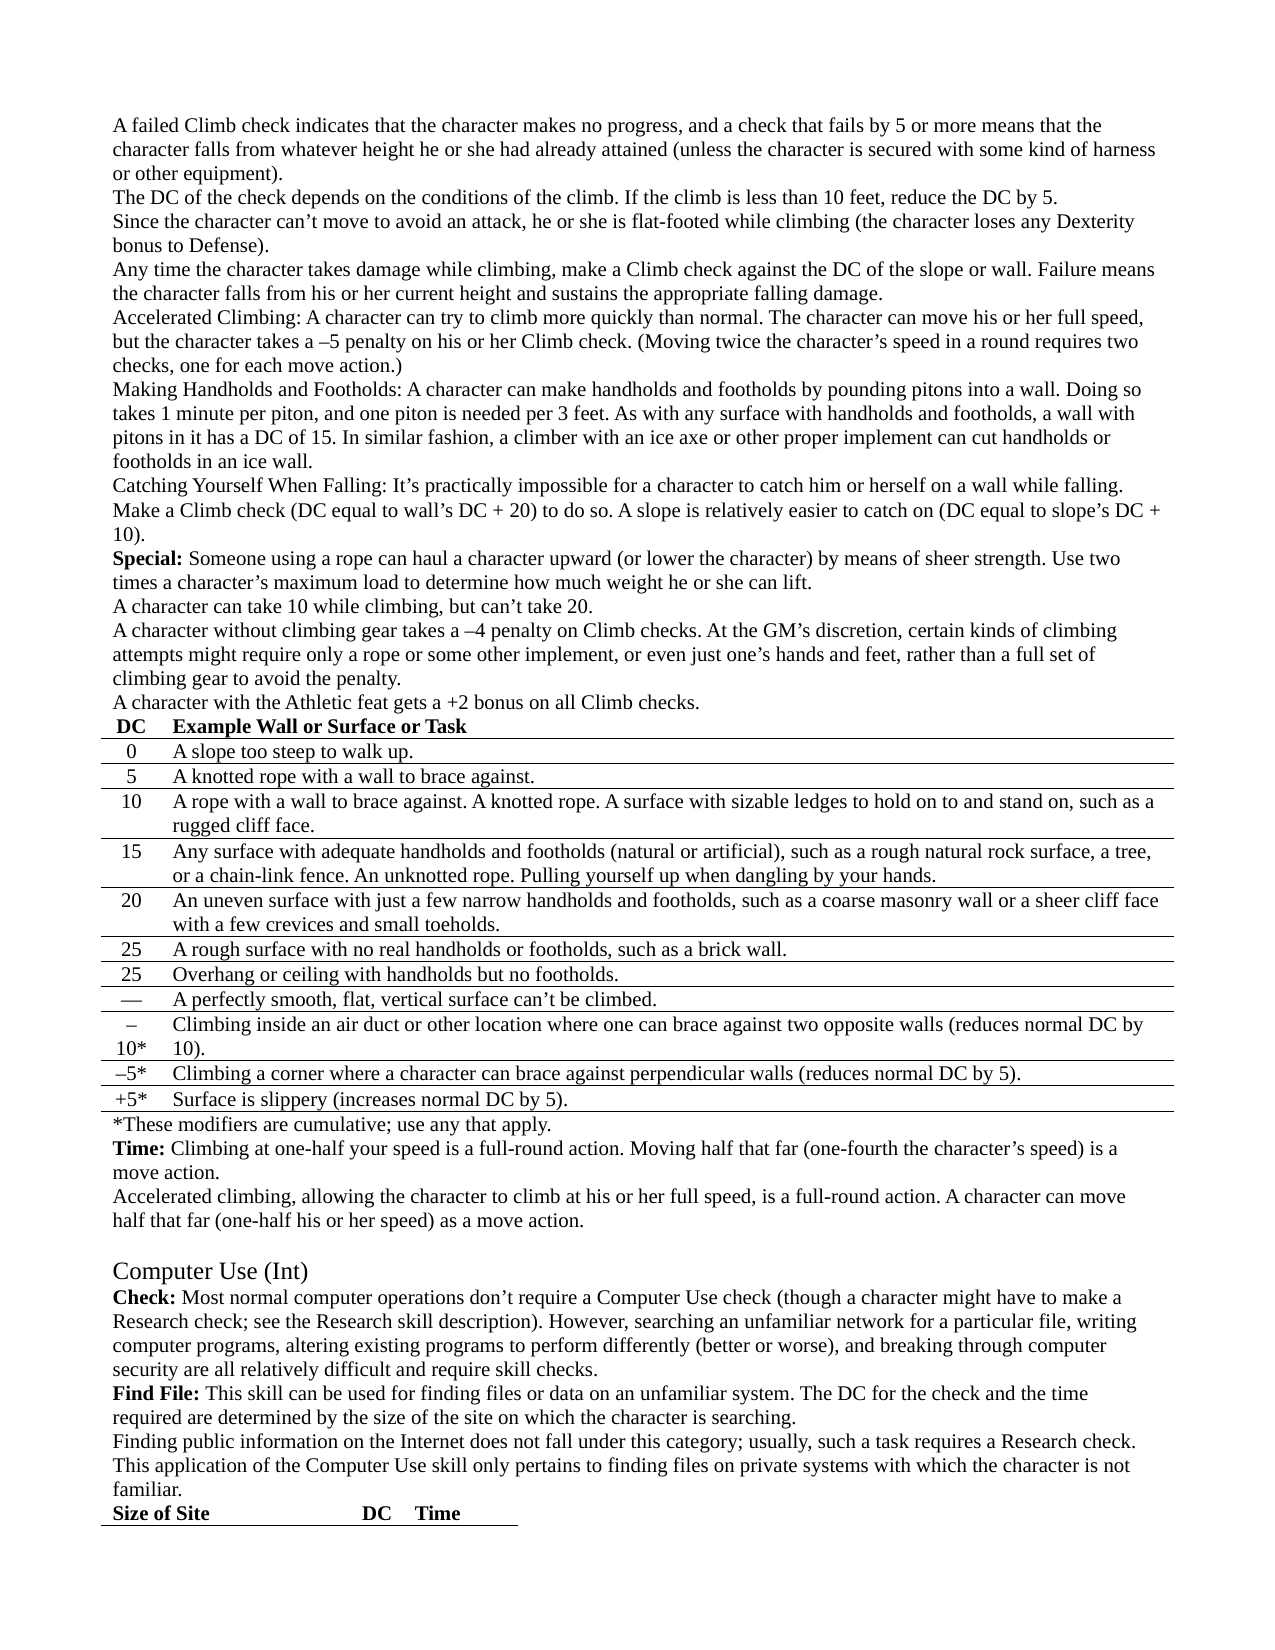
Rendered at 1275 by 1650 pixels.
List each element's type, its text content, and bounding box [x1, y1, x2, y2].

table_cell 15 [101, 839, 161, 887]
text Check: Most normal computer operations don’t require a Computer Use check (though a character might have to make a Research check; see the Research skill description). However, searching an unfamiliar network for a particular file, writing computer programs, altering existing programs to perform differently (better or worse), and breaking through computer security are all relatively difficult and require skill checks. [112, 1285, 1162, 1381]
text Making Handholds and Footholds: A character can make handholds and footholds by pounding pitons into a wall. Doing so takes 1 minute per piton, and one piton is needed per 3 feet. As with any surface with handholds and footholds, a wall with pitons in it has a DC of 15. In similar fashion, a climber with an ice axe or other proper implement can cut handholds or footholds in an ice wall. [112, 377, 1162, 473]
text A character with the Athletic feat gets a +2 bonus on all Climb checks. [112, 690, 1162, 714]
table_cell –10* [101, 1012, 161, 1060]
table_cell 20 [101, 888, 161, 936]
table_header Size of Site [101, 1501, 351, 1525]
table_cell Climbing a corner where a character can brace against perpendicular walls (reduces normal DC by 5). [161, 1061, 1174, 1085]
table_cell 5 [101, 764, 161, 788]
table_header DC [351, 1501, 403, 1525]
table_cell Climbing inside an air duct or other location where one can brace against two opposite walls (reduces normal DC by 10). [161, 1012, 1174, 1060]
text Find File: This skill can be used for finding files or data on an unfamiliar system. The DC for the check and the time required are determined by the size of the site on which the character is searching. [112, 1381, 1162, 1429]
table_cell A rope with a wall to brace against. A knotted rope. A surface with sizable ledges to hold on to and stand on, such as a rugged cliff face. [161, 789, 1174, 837]
text Accelerated climbing, allowing the character to climb at his or her full speed, is a full-round action. A character can move half that far (one-half his or her speed) as a move action. [112, 1184, 1162, 1232]
table_cell 25 [101, 962, 161, 986]
table_cell 0 [101, 739, 161, 763]
table_cell Any surface with adequate handholds and footholds (natural or artificial), such as a rough natural rock surface, a tree, or a chain-link fence. An unknotted rope. Pulling yourself up when dangling by your hands. [161, 839, 1174, 887]
table_cell 10 [101, 789, 161, 837]
text A failed Climb check indicates that the character makes no progress, and a check that fails by 5 or more means that the character falls from whatever height he or she had already attained (unless the character is secured with some kind of harness or other equipment). [112, 112, 1162, 185]
table_cell Surface is slippery (increases normal DC by 5). [161, 1086, 1174, 1111]
table_cell A slope too steep to walk up. [161, 739, 1174, 763]
text Computer Use (Int) [112, 1256, 1162, 1285]
text Catching Yourself When Falling: It’s practically impossible for a character to catch him or herself on a wall while falling. Make a Climb check (DC equal to wall’s DC + 20) to do so. A slope is relatively easier to catch on (DC equal to slope’s DC + 10). [112, 473, 1162, 546]
text Finding public information on the Internet does not fall under this category; usually, such a task requires a Research check. This application of the Computer Use skill only pertains to finding files on private systems with which the character is not familiar. [112, 1429, 1162, 1501]
table_cell A perfectly smooth, flat, vertical surface can’t be climbed. [161, 987, 1174, 1011]
text Since the character can’t move to avoid an attack, he or she is flat-footed while climbing (the character loses any Dexterity bonus to Defense). [112, 209, 1162, 257]
text A character without climbing gear takes a –4 penalty on Climb checks. At the GM’s discretion, certain kinds of climbing attempts might require only a rope or some other implement, or even just one’s hands and feet, rather than a full set of climbing gear to avoid the penalty. [112, 618, 1162, 690]
table_header Time [403, 1501, 518, 1525]
table_cell –5* [101, 1061, 161, 1085]
table_cell 25 [101, 937, 161, 961]
table_header DC [101, 714, 161, 738]
table_cell An uneven surface with just a few narrow handholds and footholds, such as a coarse masonry wall or a sheer cliff face with a few crevices and small toeholds. [161, 888, 1174, 936]
text Time: Climbing at one-half your speed is a full-round action. Moving half that far (one-fourth the character’s speed) is a move action. [112, 1136, 1162, 1184]
text Special: Someone using a rope can haul a character upward (or lower the character) by means of sheer strength. Use two times a character’s maximum load to determine how much weight he or she can lift. [112, 546, 1162, 594]
table_cell Overhang or ceiling with handholds but no footholds. [161, 962, 1174, 986]
table_cell — [101, 987, 161, 1011]
text The DC of the check depends on the conditions of the climb. If the climb is less than 10 feet, reduce the DC by 5. [112, 185, 1162, 209]
table_cell A knotted rope with a wall to brace against. [161, 764, 1174, 788]
table_cell *These modifiers are cumulative; use any that apply. [101, 1112, 1174, 1136]
table_header Example Wall or Surface or Task [161, 714, 1174, 738]
text A character can take 10 while climbing, but can’t take 20. [112, 594, 1162, 618]
text Accelerated Climbing: A character can try to climb more quickly than normal. The character can move his or her full speed, but the character takes a –5 penalty on his or her Climb check. (Moving twice the character’s speed in a round requires two checks, one for each move action.) [112, 305, 1162, 377]
table_cell +5* [101, 1086, 161, 1111]
table_cell A rough surface with no real handholds or footholds, such as a brick wall. [161, 937, 1174, 961]
text Any time the character takes damage while climbing, make a Climb check against the DC of the slope or wall. Failure means the character falls from his or her current height and sustains the appropriate falling damage. [112, 257, 1162, 305]
